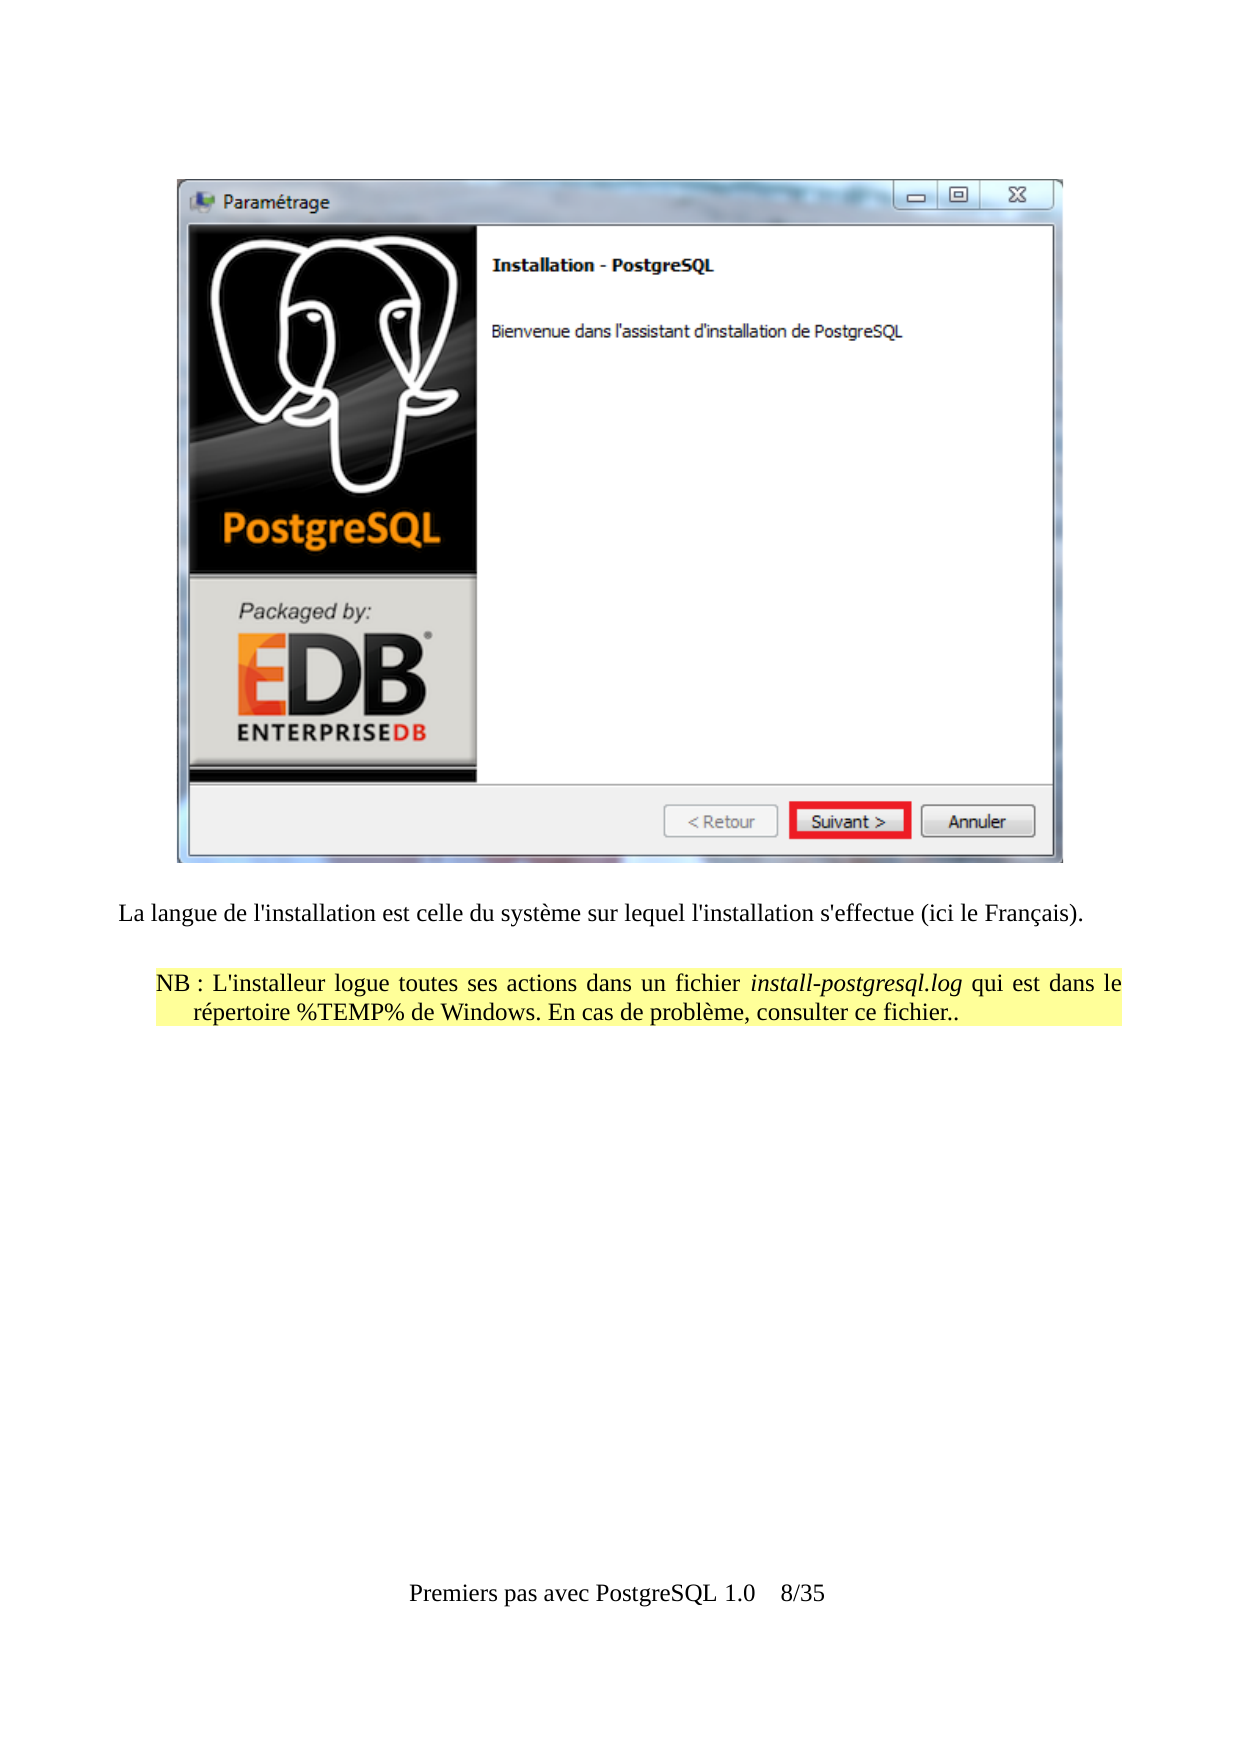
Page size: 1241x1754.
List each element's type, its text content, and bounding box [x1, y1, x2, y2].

list NB : L'installeur logue toutes ses actions dans un fichier install-postgresql.log qui est dans le répertoire %TEMP% de Windows. En cas de problème, consulter ce fichier.. [156, 968, 1122, 1026]
text La langue de l'installation est celle du système sur lequel l'installation s'effectue (ici le Français). [118, 898, 1122, 927]
